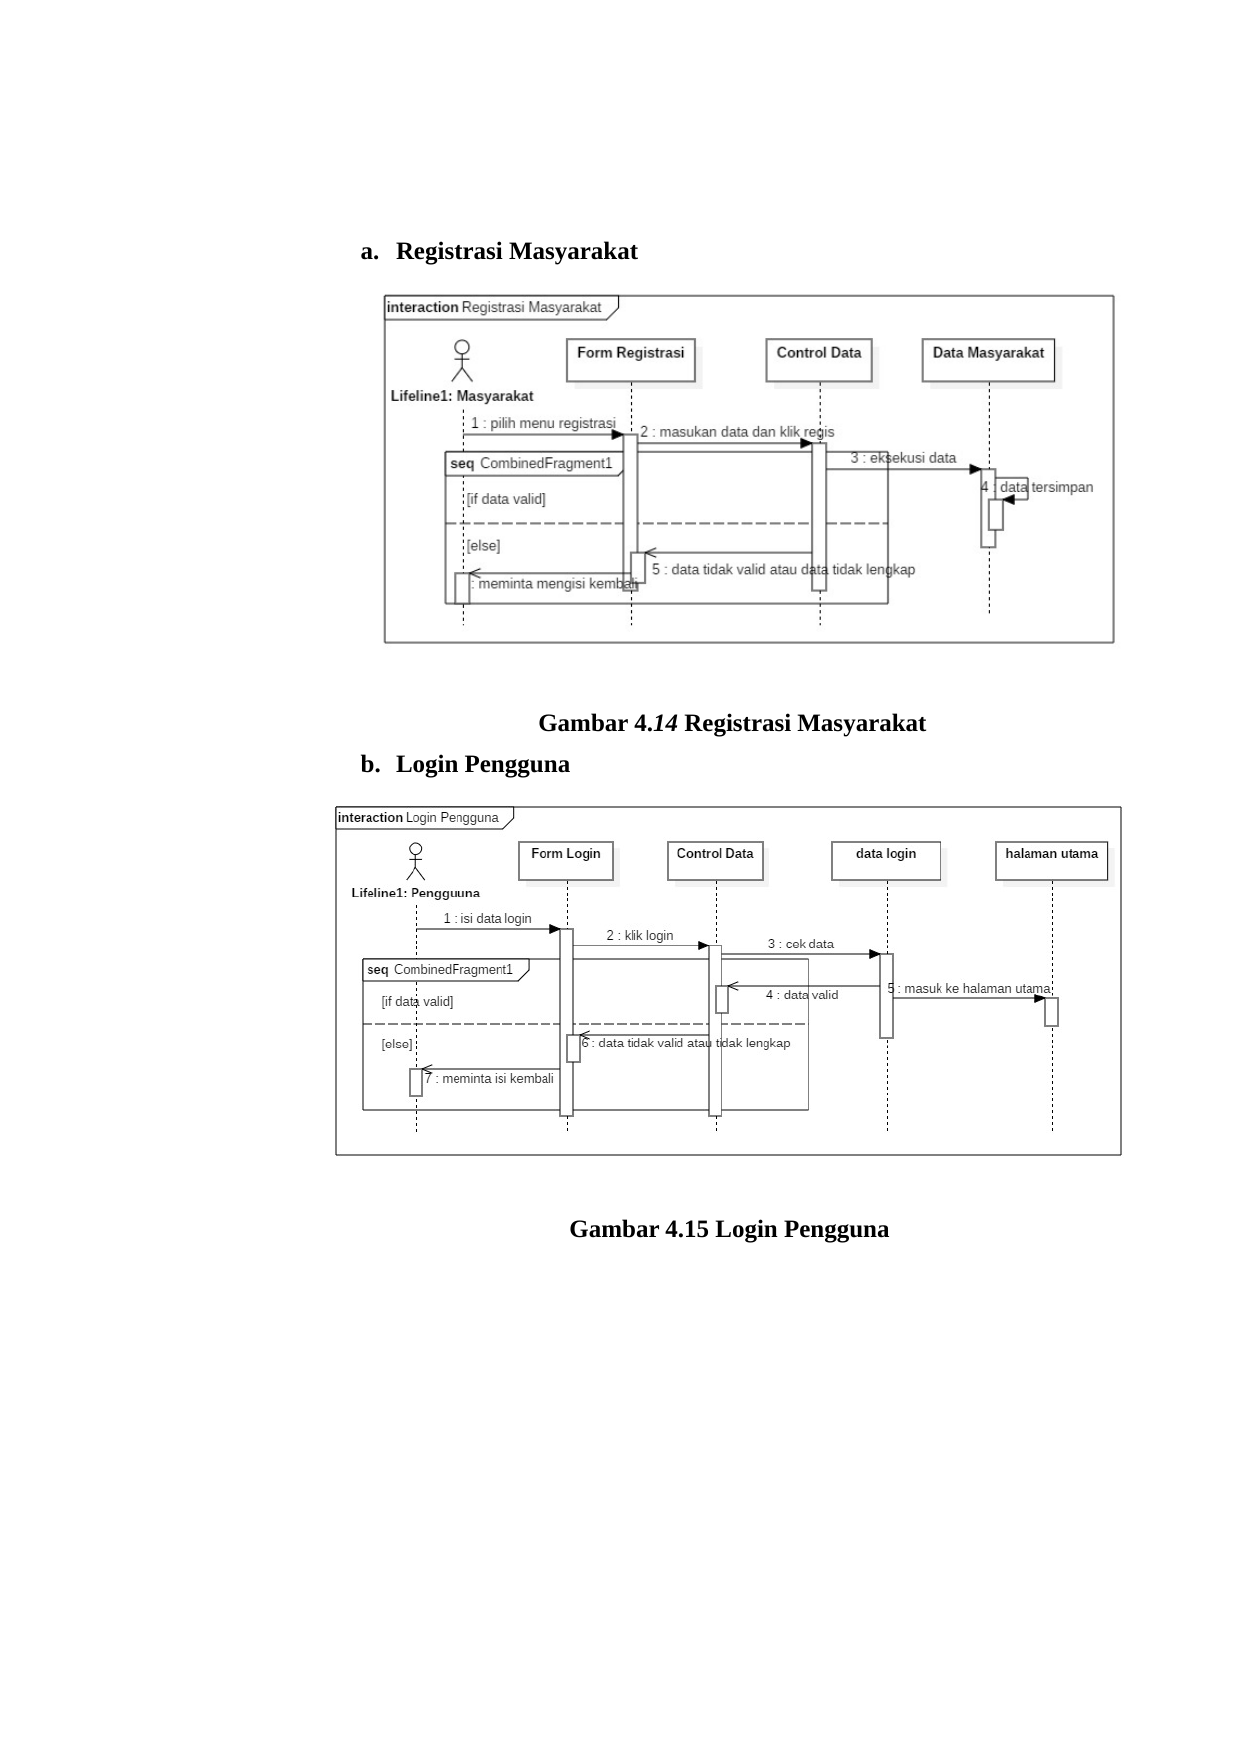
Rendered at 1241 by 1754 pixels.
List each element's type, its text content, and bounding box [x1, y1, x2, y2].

text Gambar 4.14 Registrasi Masyarakat [402, 708, 1063, 737]
picture [326, 798, 1138, 1168]
list Login Pengguna [360, 749, 1063, 778]
table_header [442, 661, 1062, 695]
table_header [442, 279, 1062, 285]
table_header [402, 792, 1062, 798]
list Registrasi Masyarakat [360, 236, 1063, 265]
picture [374, 285, 1131, 661]
table_header [402, 1168, 1062, 1202]
text Gambar 4.15 Login Pengguna [396, 1214, 1063, 1243]
